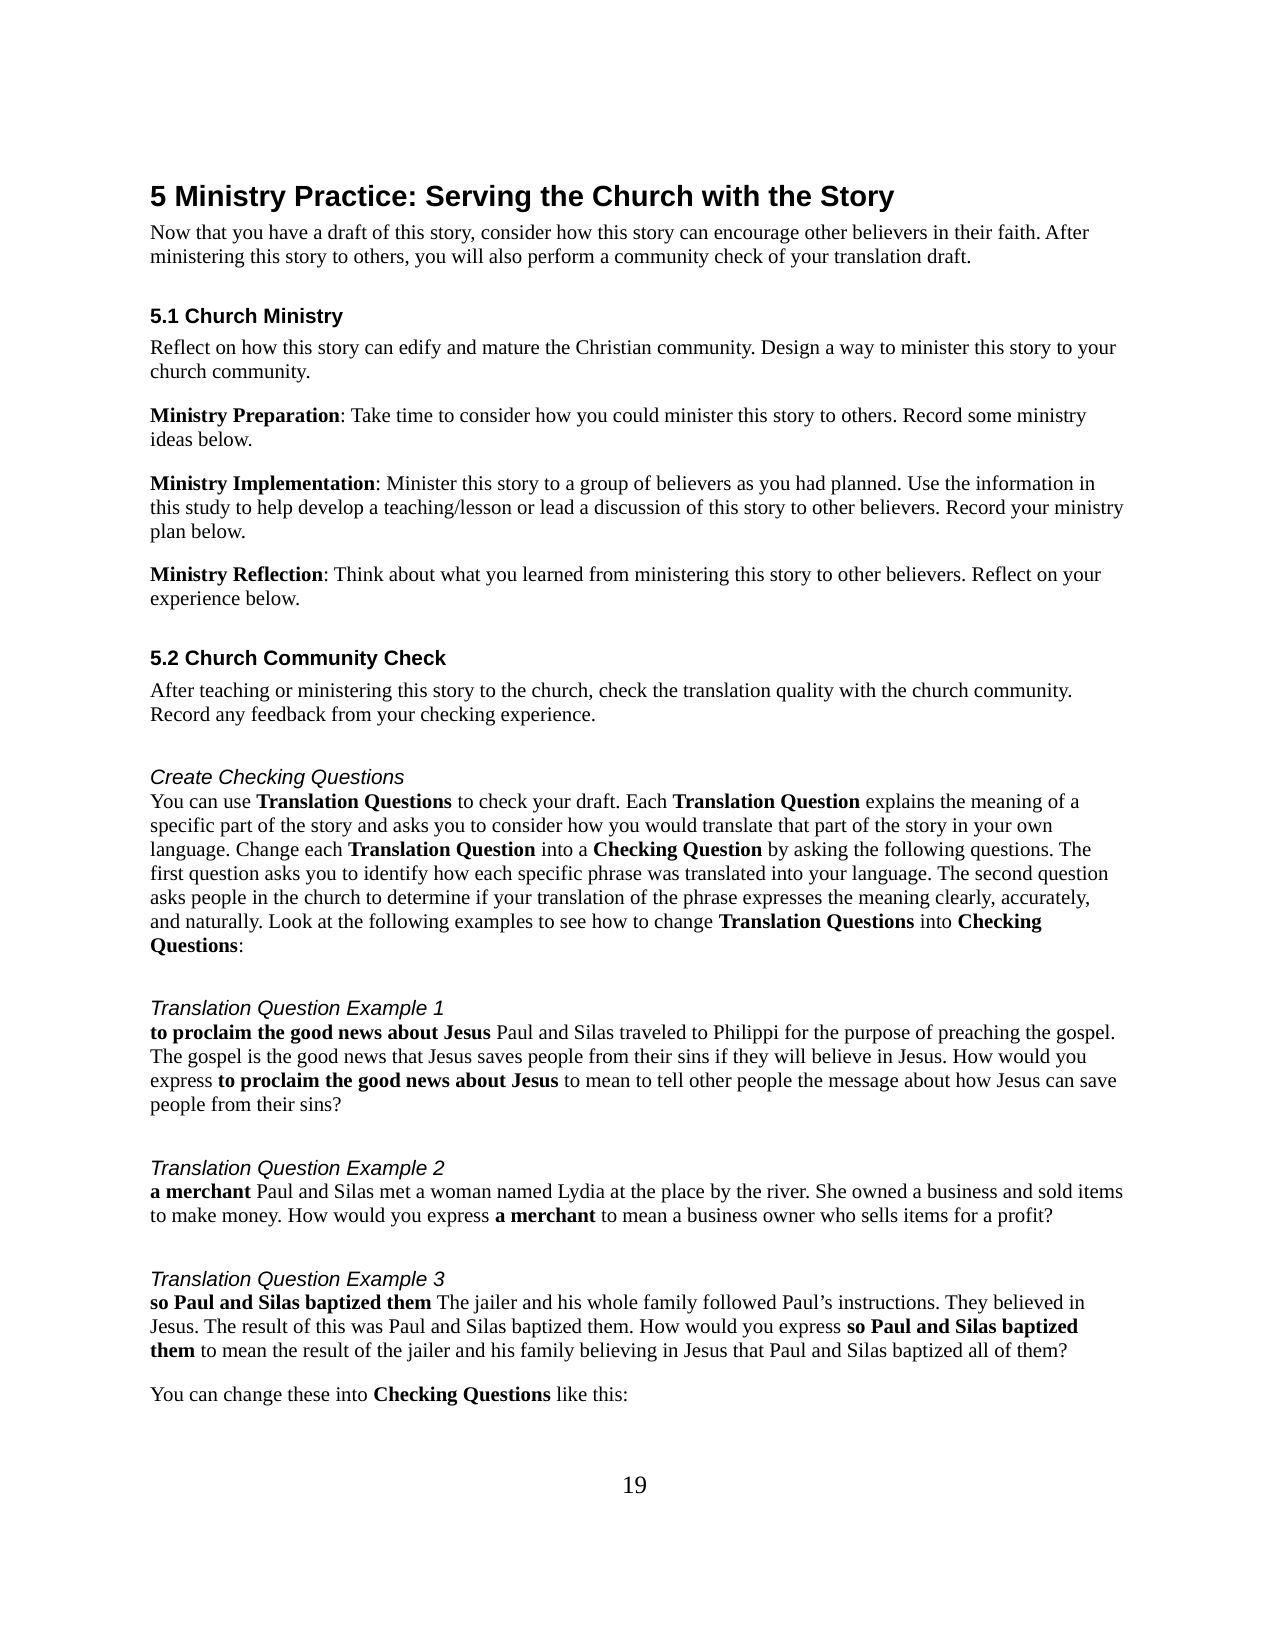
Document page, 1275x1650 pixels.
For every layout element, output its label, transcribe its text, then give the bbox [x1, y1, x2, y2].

text Ministry Implementation: Minister this story to a group of believers as you had planned. Use the information in this study to help develop a teaching/lesson or lead a discussion of this story to other believers. Record your ministry plan below. [150, 471, 1125, 543]
text Reflect on how this story can edify and mature the Christian community. Design a way to minister this story to your church community. [150, 335, 1125, 383]
text Ministry Preparation: Take time to consider how you could minister this story to others. Record some ministry ideas below. [150, 403, 1125, 451]
subtitle 5.1 Church Ministry [150, 304, 1125, 328]
text to proclaim the good news about Jesus Paul and Silas traveled to Philippi for the purpose of preaching the gospel. The gospel is the good news that Jesus saves people from their sins if they will believe in Jesus. How would you express to proclaim the good news about Jesus to mean to tell other people the message about how Jesus can save people from their sins? [150, 1020, 1125, 1116]
text a merchant Paul and Silas met a woman named Lydia at the place by the river. She owned a business and sold items to make money. How would you express a merchant to mean a business owner who sells items for a profit? [150, 1179, 1125, 1227]
text so Paul and Silas baptized them The jailer and his whole family followed Paul’s instructions. They believed in Jesus. The result of this was Paul and Silas baptized them. How would you express so Paul and Silas baptized them to mean the result of the jailer and his family believing in Jesus that Paul and Silas baptized all of them? [150, 1290, 1125, 1362]
text After teaching or ministering this story to the church, check the translation quality with the church community. Record any feedback from your checking experience. [150, 678, 1125, 726]
subtitle 5 Ministry Practice: Serving the Church with the Story [150, 179, 1125, 212]
text You can change these into Checking Questions like this: [150, 1382, 1125, 1406]
subtitle Create Checking Questions [150, 765, 1125, 789]
subtitle Translation Question Example 1 [150, 996, 1125, 1020]
subtitle 5.2 Church Community Check [150, 646, 1125, 670]
text Ministry Reflection: Think about what you learned from ministering this story to other believers. Reflect on your experience below. [150, 562, 1125, 610]
text You can use Translation Questions to check your draft. Each Translation Question explains the meaning of a specific part of the story and asks you to consider how you would translate that part of the story in your own language. Change each Translation Question into a Checking Question by asking the following questions. The first question asks you to identify how each specific phrase was translated into your language. The second question asks people in the church to determine if your translation of the phrase expresses the meaning clearly, accurately, and naturally. Look at the following examples to see how to change Translation Questions into Checking Questions: [150, 789, 1125, 957]
subtitle Translation Question Example 3 [150, 1266, 1125, 1290]
text Now that you have a draft of this story, consider how this story can encourage other believers in their faith. After ministering this story to others, you will also perform a community check of your translation draft. [150, 220, 1125, 268]
subtitle Translation Question Example 2 [150, 1155, 1125, 1179]
